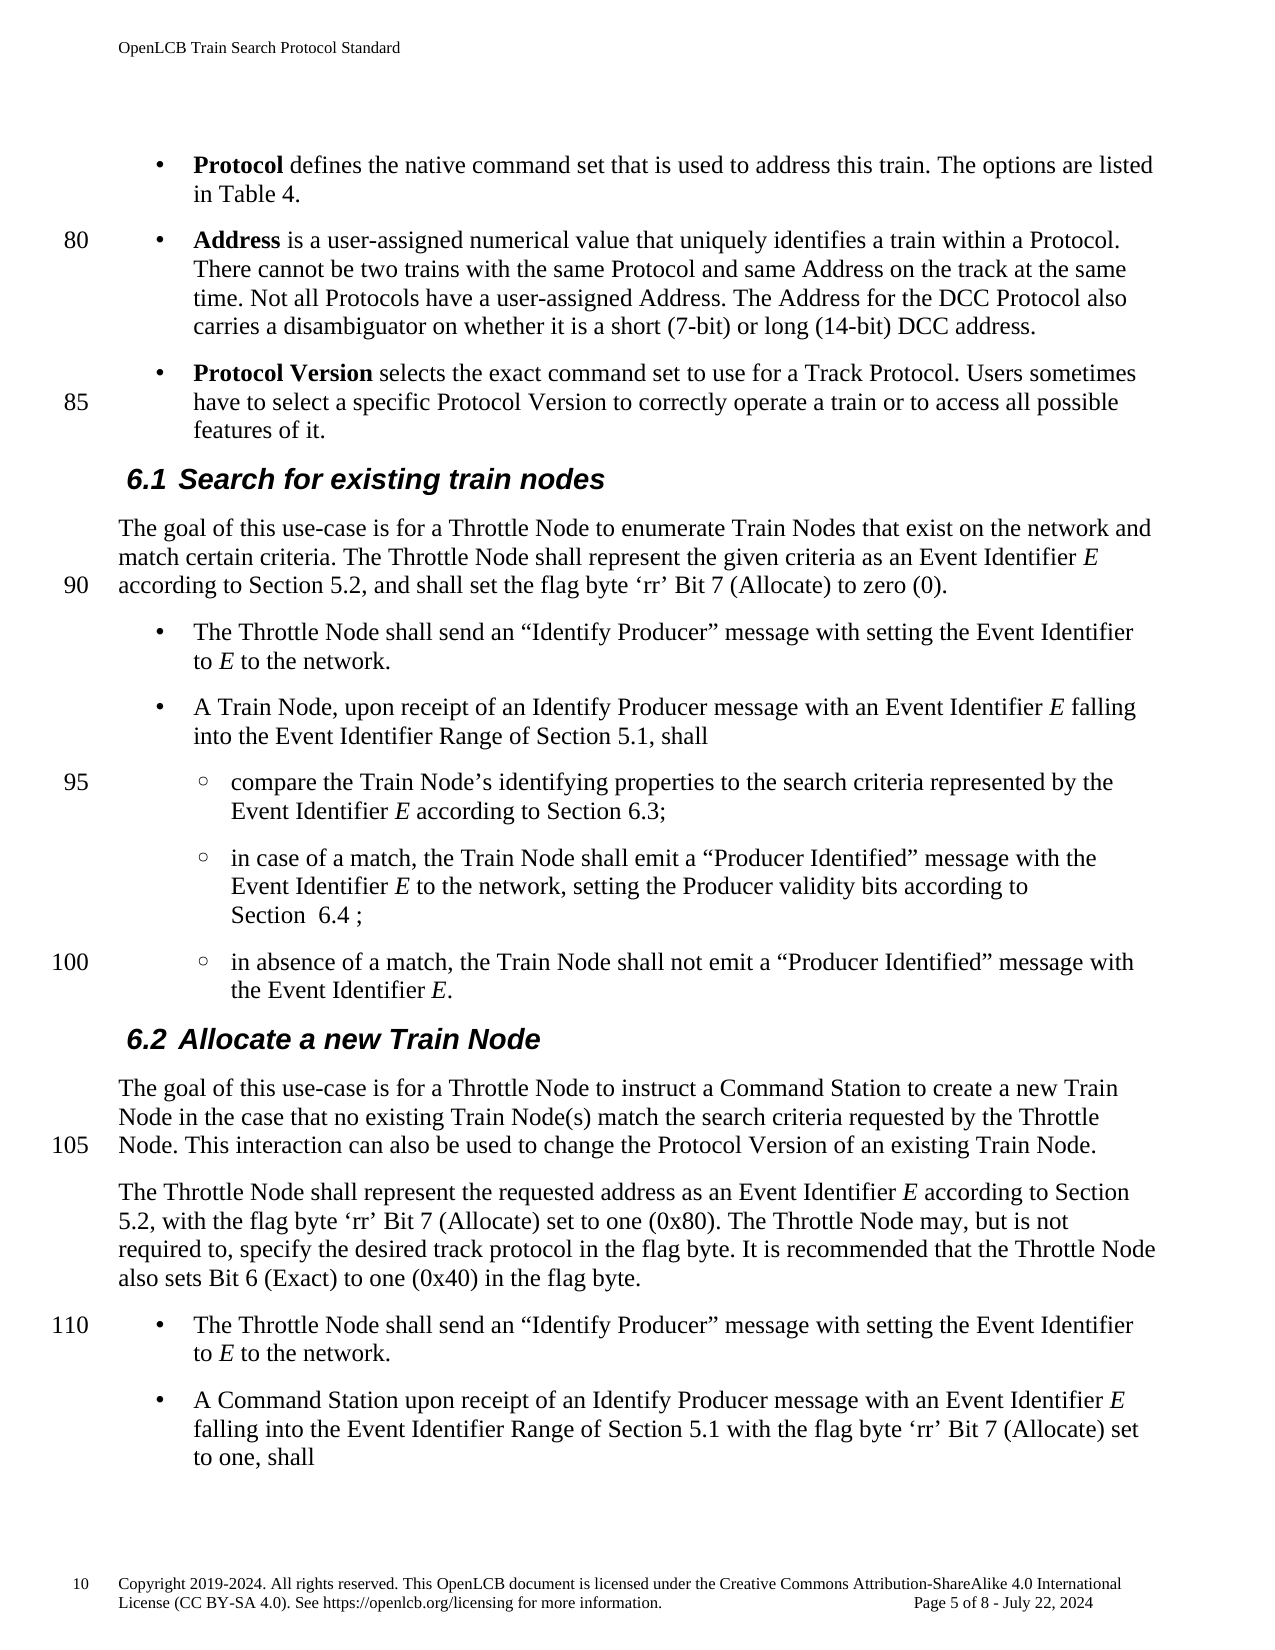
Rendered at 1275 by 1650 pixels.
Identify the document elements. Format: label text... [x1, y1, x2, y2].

list Protocol Version selects the exact command set to use for a Track Protocol. Users sometimes have to select a specific Protocol Version to correctly operate a train or to access all possible features of it. [156, 358, 1157, 444]
list A Train Node, upon receipt of an Identify Producer message with an Event Identifier E falling into the Event Identifier Range of Section 5.1, shall [156, 692, 1157, 750]
list A Command Station upon receipt of an Identify Producer message with an Event Identifier E falling into the Event Identifier Range of Section 5.1 with the flag byte ‘rr’ Bit 7 (Allocate) set to one, shall [156, 1385, 1157, 1471]
list The Throttle Node shall send an “Identify Producer” message with setting the Event Identifier to E to the network. [156, 617, 1157, 674]
text The goal of this use-case is for a Throttle Node to enumerate Train Nodes that exist on the network and match certain criteria. The Throttle Node shall represent the given criteria as an Event Identifier E according to Section 5.2, and shall set the flag byte ‘rr’ Bit 7 (Allocate) to zero (0). [118, 513, 1157, 599]
text The goal of this use-case is for a Throttle Node to instruct a Command Station to create a new Train Node in the case that no existing Train Node(s) match the search criteria requested by the Throttle Node. This interaction can also be used to change the Protocol Version of an existing Train Node. [118, 1073, 1157, 1159]
list in absence of a match, the Train Node shall not emit a “Producer Identified” message with the Event Identifier E. [193, 947, 1157, 1004]
text The Throttle Node shall represent the requested address as an Event Identifier E according to Section 5.2, with the flag byte ‘rr’ Bit 7 (Allocate) set to one (0x80). The Throttle Node may, but is not required to, specify the desired track protocol in the flag byte. It is recommended that the Throttle Node also sets Bit 6 (Exact) to one (0x40) in the flag byte. [118, 1177, 1157, 1292]
list Protocol defines the native command set that is used to address this train. The options are listed in Table 4. [156, 150, 1157, 207]
subtitle Allocate a new Train Node [118, 1022, 1157, 1055]
subtitle Search for existing train nodes [118, 462, 1157, 495]
list Address is a user-assigned numerical value that uniquely identifies a train within a Protocol. There cannot be two trains with the same Protocol and same Address on the track at the same time. Not all Protocols have a user-assigned Address. The Address for the DCC Protocol also carries a disambiguator on whether it is a short (7-bit) or long (14-bit) DCC address. [156, 225, 1157, 340]
list The Throttle Node shall send an “Identify Producer” message with setting the Event Identifier to E to the network. [156, 1310, 1157, 1367]
list compare the Train Node’s identifying properties to the search criteria represented by the Event Identifier E according to Section 6.3; [193, 767, 1157, 825]
list in case of a match, the Train Node shall emit a “Producer Identified” message with the Event Identifier E to the network, setting the Producer validity bits according to Section 6.4 ; [193, 843, 1157, 929]
